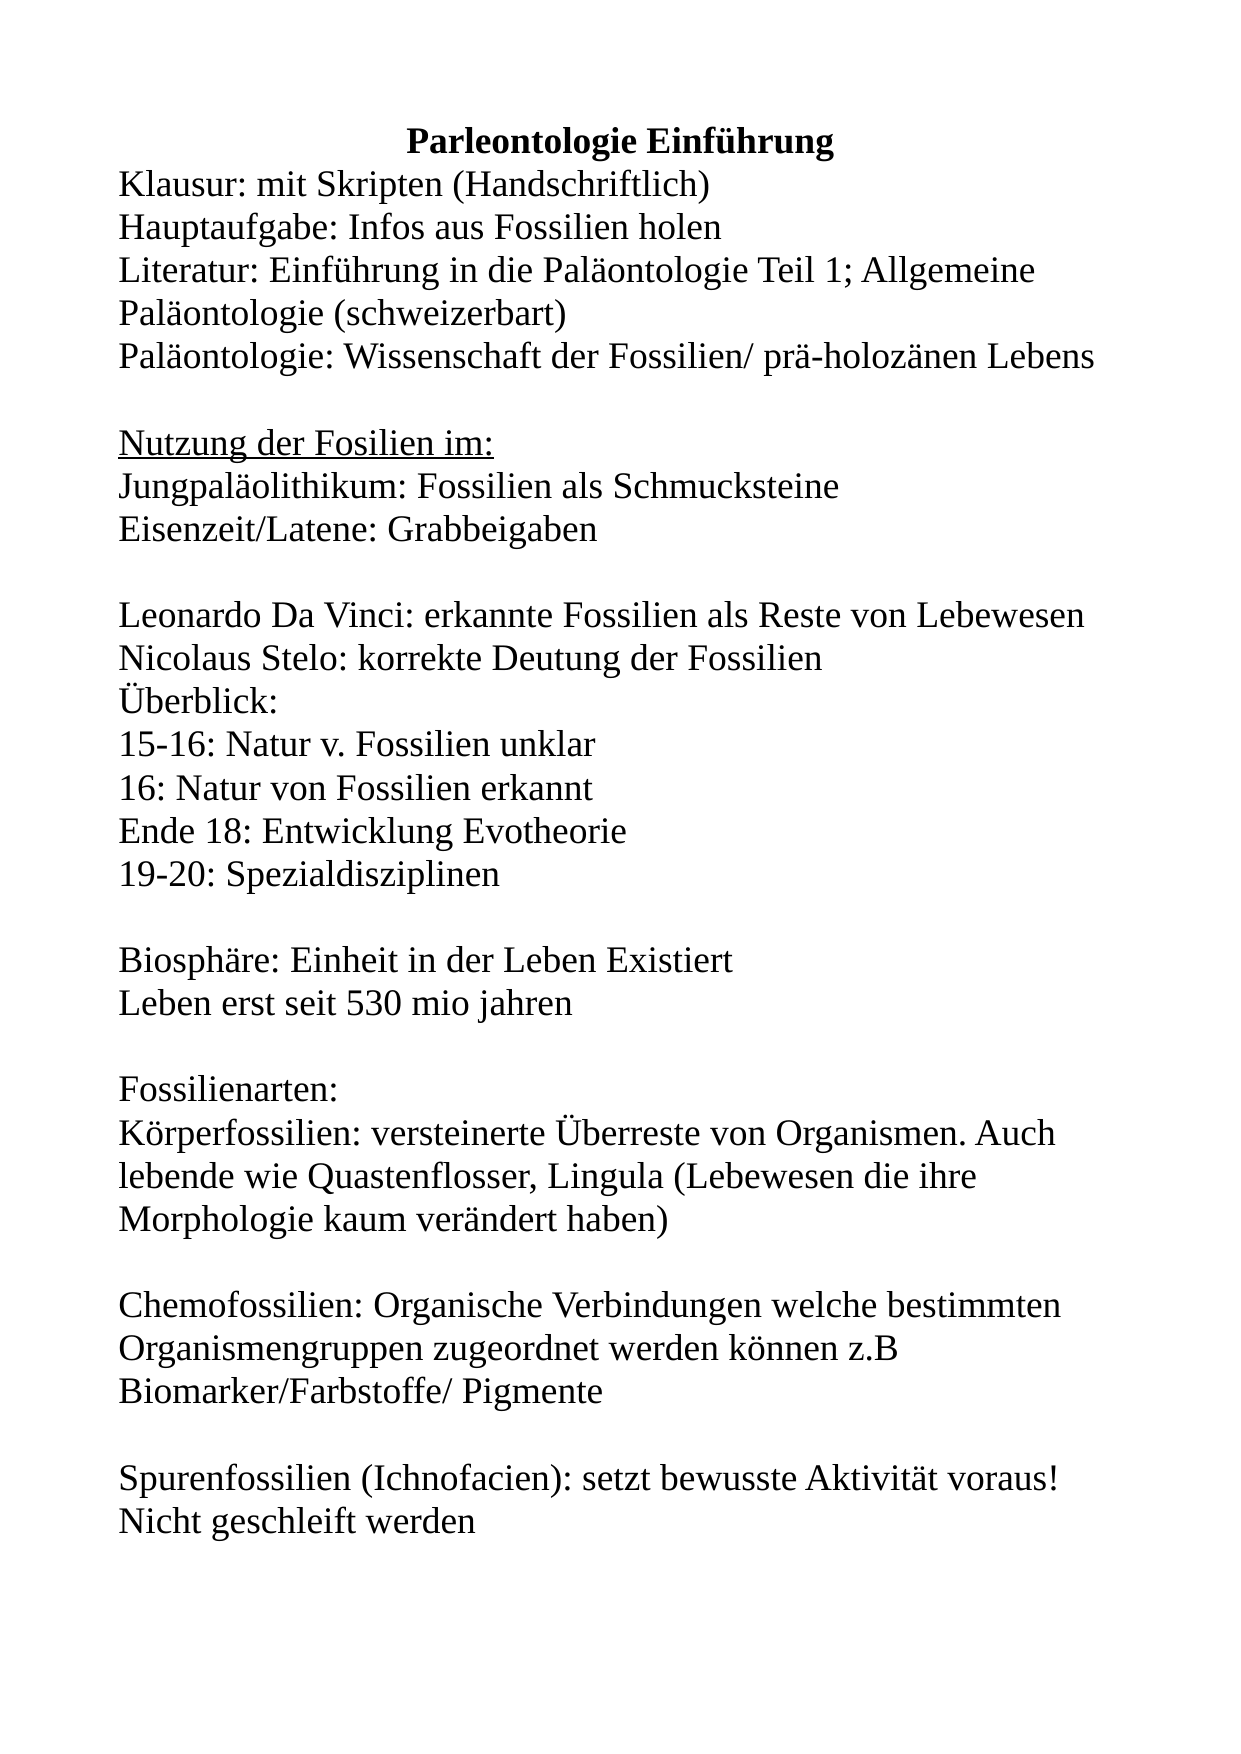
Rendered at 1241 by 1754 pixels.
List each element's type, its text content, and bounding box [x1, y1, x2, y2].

text 15-16: Natur v. Fossilien unklar [118, 722, 1122, 765]
text Leonardo Da Vinci: erkannte Fossilien als Reste von Lebewesen [118, 592, 1122, 636]
text Leben erst seit 530 mio jahren [118, 981, 1122, 1024]
text Eisenzeit/Latene: Grabbeigaben [118, 506, 1122, 549]
text Literatur: Einführung in die Paläontologie Teil 1; Allgemeine Paläontologie (schweizerbart) [118, 247, 1122, 334]
text Ende 18: Entwicklung Evotheorie [118, 808, 1122, 851]
text 19-20: Spezialdisziplinen [118, 851, 1122, 894]
text Körperfossilien: versteinerte Überreste von Organismen. Auch lebende wie Quastenflosser, Lingula (Lebewesen die ihre Morphologie kaum verändert haben) [118, 1110, 1122, 1239]
text 16: Natur von Fossilien erkannt [118, 765, 1122, 808]
text Spurenfossilien (Ichnofacien): setzt bewusste Aktivität voraus! Nicht geschleift werden [118, 1455, 1122, 1541]
text Fossilienarten: [118, 1067, 1122, 1110]
text Überblick: [118, 679, 1122, 722]
text Nicolaus Stelo: korrekte Deutung der Fossilien [118, 636, 1122, 679]
text Nutzung der Fosilien im: [118, 420, 1122, 463]
text Biosphäre: Einheit in der Leben Existiert [118, 937, 1122, 981]
text Jungpaläolithikum: Fossilien als Schmucksteine [118, 463, 1122, 506]
text Klausur: mit Skripten (Handschriftlich) [118, 161, 1122, 204]
text Chemofossilien: Organische Verbindungen welche bestimmten Organismengruppen zugeordnet werden können z.B Biomarker/Farbstoffe/ Pigmente [118, 1282, 1122, 1412]
text Hauptaufgabe: Infos aus Fossilien holen [118, 204, 1122, 247]
text Parleontologie Einführung [118, 118, 1122, 161]
text Paläontologie: Wissenschaft der Fossilien/ prä-holozänen Lebens [118, 334, 1122, 377]
